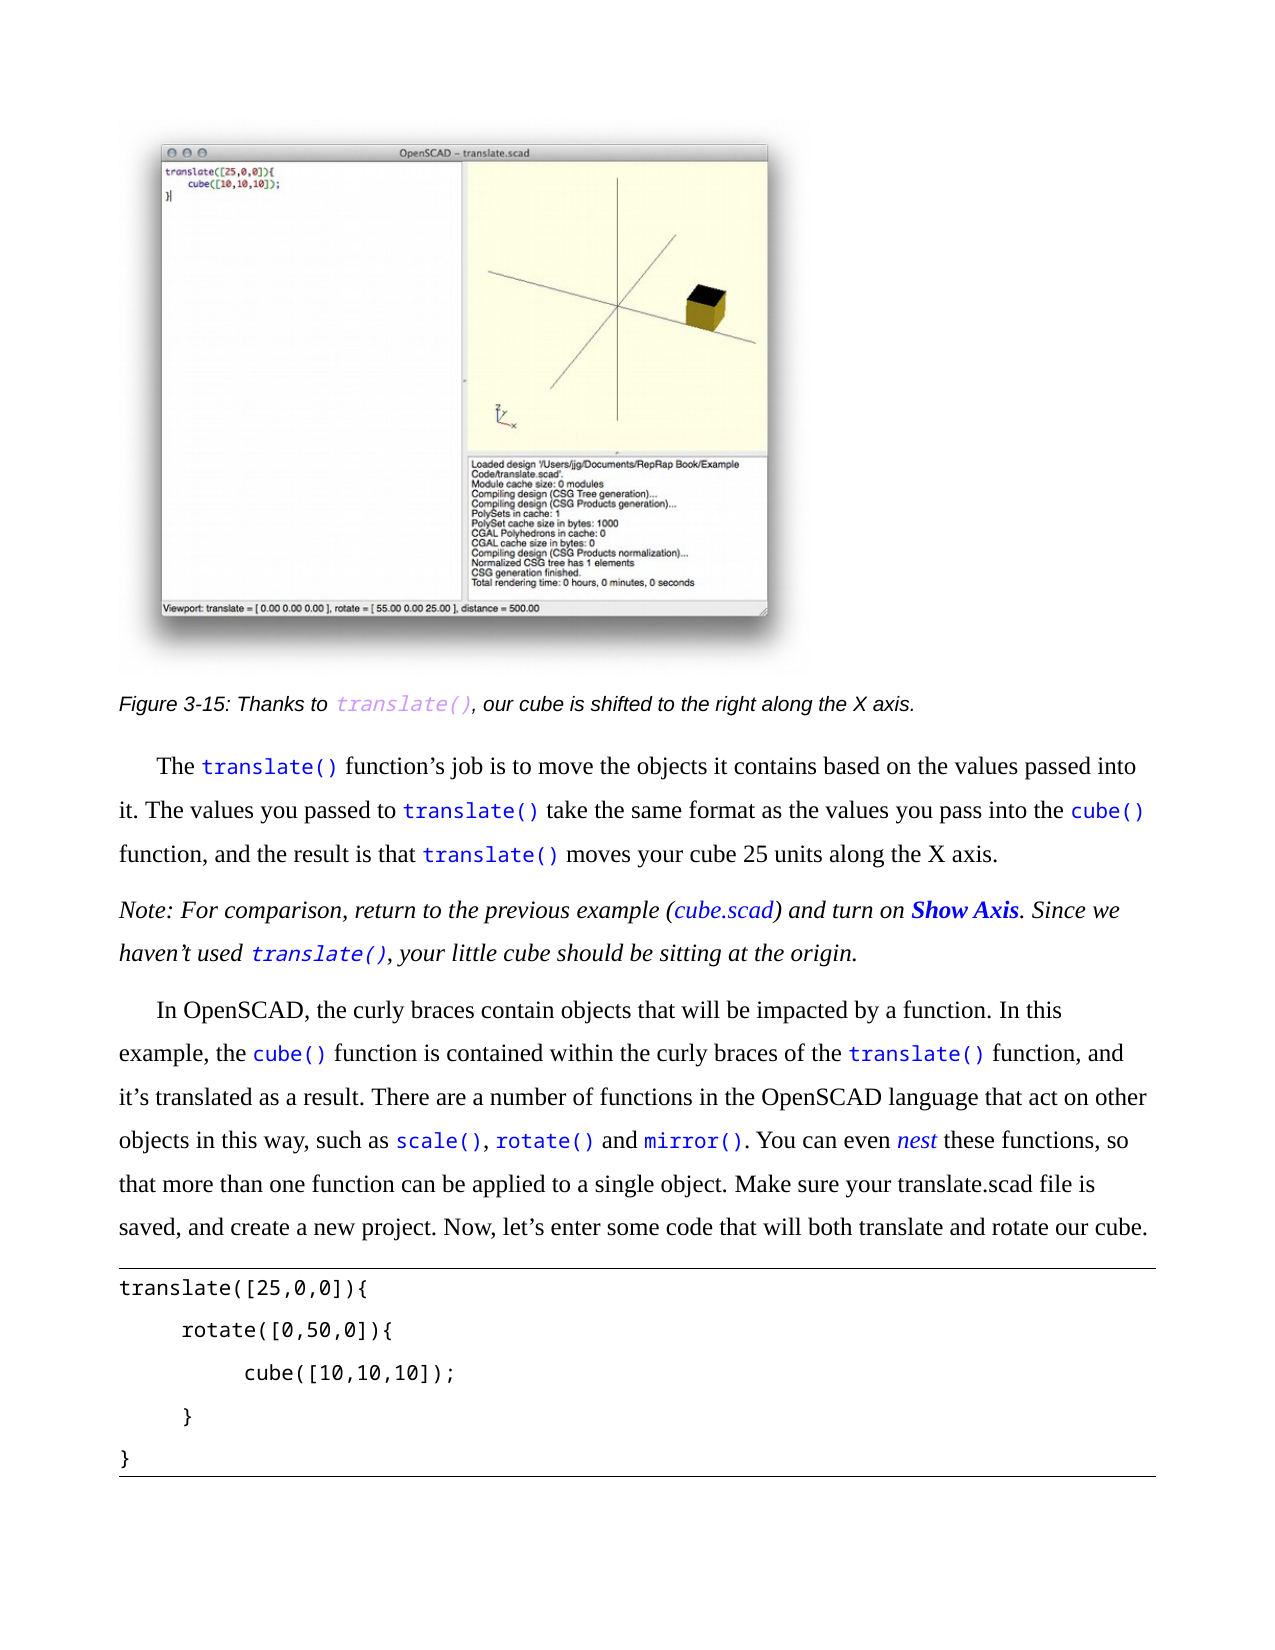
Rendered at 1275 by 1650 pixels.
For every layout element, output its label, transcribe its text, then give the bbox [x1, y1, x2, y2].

text } [118, 1401, 1156, 1429]
text Figure 3-15: Thanks to translate(), our cube is shifted to the right along the X axis. [118, 118, 1156, 718]
picture [118, 118, 810, 676]
text translate([25,0,0]){ [118, 1269, 1156, 1301]
text Note: For comparison, return to the previous example (cube.scad) and turn on Show Axis. Since we haven’t used translate(), your little cube should be sitting at the origin. [118, 895, 1156, 968]
text In OpenSCAD, the curly braces contain objects that will be impacted by a function. In this example, the cube() function is contained within the curly braces of the translate() function, and it’s translated as a result. There are a number of functions in the OpenSCAD language that act on other objects in this way, such as scale(), rotate() and mirror(). You can even nest these functions, so that more than one function can be applied to a single object. Make sure your translate.scad file is saved, and create a new project. Now, let’s enter some code that will both translate and rotate our cube. [118, 995, 1156, 1241]
text rotate([0,50,0]){ [118, 1316, 1156, 1344]
text } [118, 1443, 1156, 1477]
text The translate() function’s job is to move the objects it contains based on the values passed into it. The values you passed to translate() take the same format as the values you pass into the cube() function, and the result is that translate() moves your cube 25 units along the X axis. [118, 751, 1156, 868]
text cube([10,10,10]); [118, 1358, 1156, 1387]
